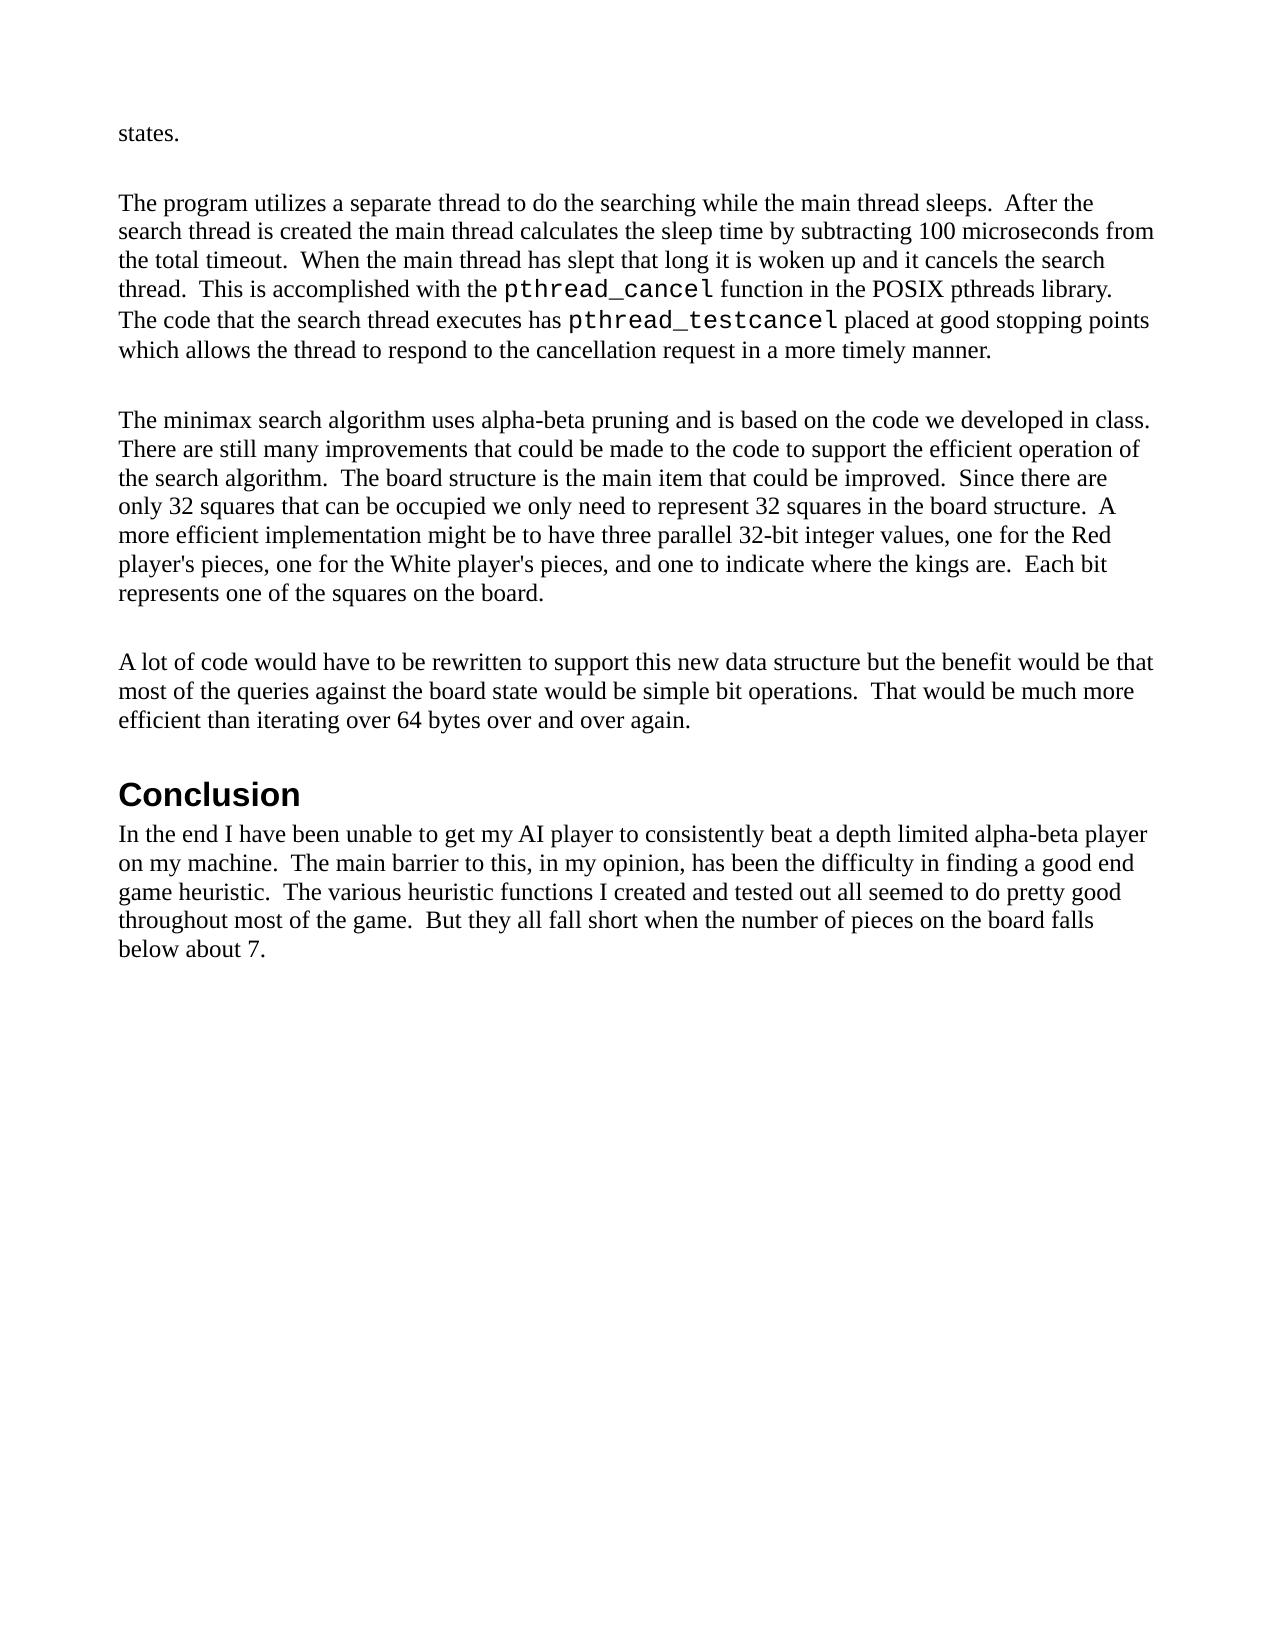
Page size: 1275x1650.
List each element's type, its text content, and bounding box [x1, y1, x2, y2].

text In the end I have been unable to get my AI player to consistently beat a depth limited alpha-beta player on my machine. The main barrier to this, in my opinion, has been the difficulty in finding a good end game heuristic. The various heuristic functions I created and tested out all seemed to do pretty good throughout most of the game. But they all fall short when the number of pieces on the board falls below about 7. [118, 819, 1157, 963]
subtitle Conclusion [118, 774, 1157, 813]
text The minimax search algorithm uses alpha-beta pruning and is based on the code we developed in class. There are still many improvements that could be made to the code to support the efficient operation of the search algorithm. The board structure is the main item that could be improved. Since there are only 32 squares that can be occupied we only need to represent 32 squares in the board structure. A more efficient implementation might be to have three parallel 32-bit integer values, one for the Red player's pieces, one for the White player's pieces, and one to indicate where the kings are. Each bit represents one of the squares on the board. [118, 405, 1157, 606]
text A lot of code would have to be rewritten to support this new data structure but the benefit would be that most of the queries against the board state would be simple bit operations. That would be much more efficient than iterating over 64 bytes over and over again. [118, 647, 1157, 733]
text The program utilizes a separate thread to do the searching while the main thread sleeps. After the search thread is created the main thread calculates the sleep time by subtracting 100 microseconds from the total timeout. When the main thread has slept that long it is woken up and it cancels the search thread. This is accomplished with the pthread_cancel function in the POSIX pthreads library. The code that the search thread executes has pthread_testcancel placed at good stopping points which allows the thread to respond to the cancellation request in a more timely manner. [118, 188, 1157, 364]
text states. [118, 118, 1157, 147]
